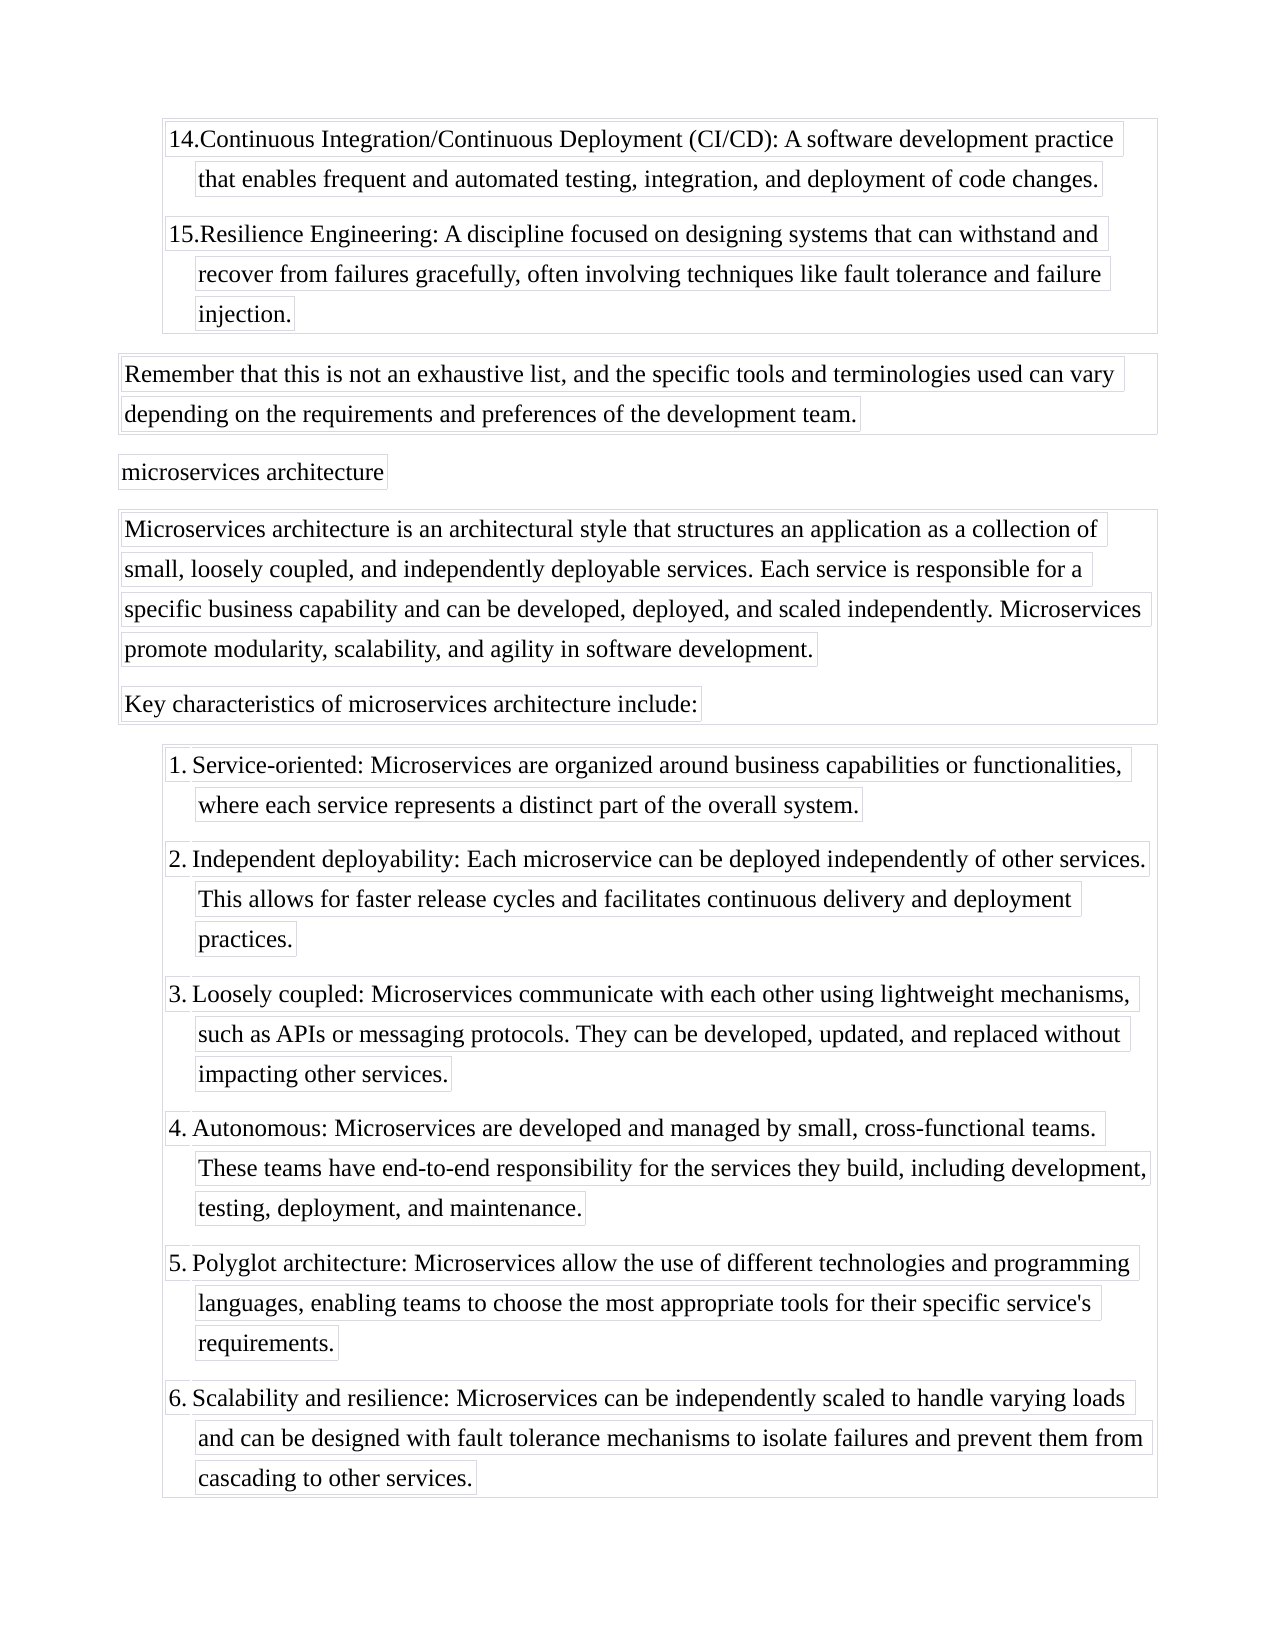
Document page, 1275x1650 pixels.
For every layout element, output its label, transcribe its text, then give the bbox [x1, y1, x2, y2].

text Key characteristics of microservices architecture include: [119, 683, 1157, 724]
list Independent deployability: Each microservice can be deployed independently of other services. This allows for faster release cycles and facilitates continuous delivery and deployment practices. [163, 838, 1157, 956]
text microservices architecture [119, 455, 387, 489]
list Scalability and resilience: Microservices can be independently scaled to handle varying loads and can be designed with fault tolerance mechanisms to isolate failures and prevent them from cascading to other services. [163, 1377, 1157, 1497]
list Continuous Integration/Continuous Deployment (CI/CD): A software development practice that enables frequent and automated testing, integration, and deployment of code changes. [163, 119, 1157, 196]
text Remember that this is not an exhaustive list, and the specific tools and terminologies used can vary depending on the requirements and preferences of the development team. [119, 354, 1157, 434]
list Resilience Engineering: A discipline focused on designing systems that can withstand and recover from failures gracefully, often involving techniques like fault tolerance and failure injection. [163, 213, 1157, 333]
text Microservices architecture is an architectural style that structures an application as a collection of small, loosely coupled, and independently deployable services. Each service is responsible for a specific business capability and can be developed, deployed, and scaled independently. Microservices promote modularity, scalability, and agility in software development. [119, 510, 1157, 666]
list Loosely coupled: Microservices communicate with each other using lightweight mechanisms, such as APIs or messaging protocols. They can be developed, updated, and replaced without impacting other services. [163, 973, 1157, 1091]
list Service-oriented: Microservices are organized around business capabilities or functionalities, where each service represents a distinct part of the overall system. [163, 745, 1157, 822]
text [388, 454, 1157, 489]
list Autonomous: Microservices are developed and managed by small, cross-functional teams. These teams have end-to-end responsibility for the services they build, including development, testing, deployment, and maintenance. [163, 1107, 1157, 1225]
list Polyglot architecture: Microservices allow the use of different technologies and programming languages, enabling teams to choose the most appropriate tools for their specific service's requirements. [163, 1242, 1157, 1360]
